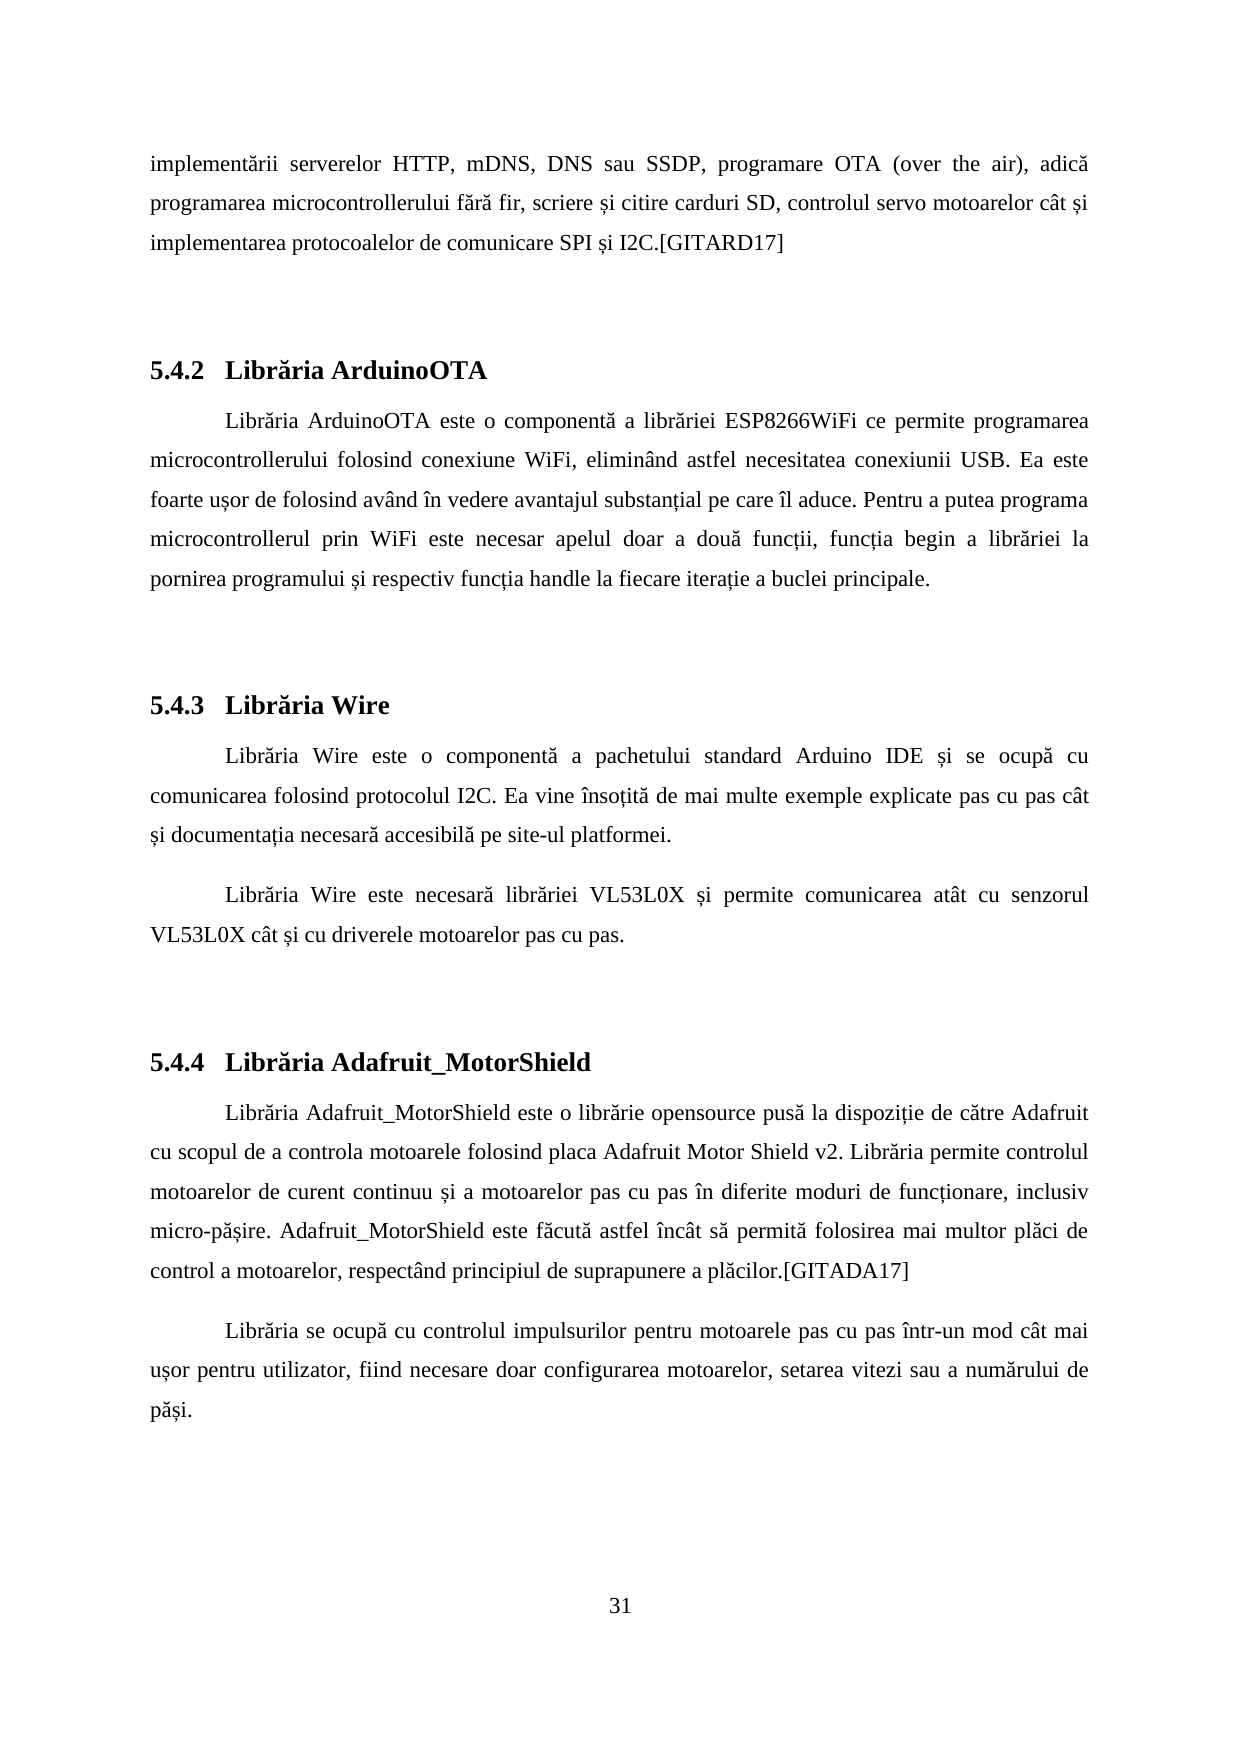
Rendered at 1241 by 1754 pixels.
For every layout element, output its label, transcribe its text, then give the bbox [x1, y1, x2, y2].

subtitle Librăria ArduinoOTA [150, 354, 1091, 385]
subtitle Librăria Adafruit_MotorShield [150, 1046, 1091, 1077]
subtitle Librăria Wire [150, 689, 1091, 721]
text Librăria Wire este necesară librăriei VL53L0X și permite comunicarea atât cu senzorul VL53L0X cât și cu driverele motoarelor pas cu pas. [150, 882, 1091, 947]
text Librăria ArduinoOTA este o componentă a librăriei ESP8266WiFi ce permite programarea microcontrollerului folosind conexiune WiFi, eliminând astfel necesitatea conexiunii USB. Ea este foarte ușor de folosind având în vedere avantajul substanțial pe care îl aduce. Pentru a putea programa microcontrollerul prin WiFi este necesar apelul doar a două funcții, funcția begin a librăriei la pornirea programului și respectiv funcția handle la fiecare iterație a buclei principale. [150, 407, 1091, 591]
text Librăria Adafruit_MotorShield este o librărie opensource pusă la dispoziție de către Adafruit cu scopul de a controla motoarele folosind placa Adafruit Motor Shield v2. Librăria permite controlul motoarelor de curent continuu și a motoarelor pas cu pas în diferite moduri de funcționare, inclusiv micro-pășire. Adafruit_MotorShield este făcută astfel încât să permită folosirea mai multor plăci de control a motoarelor, respectând principiul de suprapunere a plăcilor.[GITADA17] [150, 1099, 1091, 1283]
text Librăria se ocupă cu controlul impulsurilor pentru motoarele pas cu pas într-un mod cât mai ușor pentru utilizator, fiind necesare doar configurarea motoarelor, setarea vitezi sau a numărului de păși. [150, 1317, 1091, 1422]
text implementării serverelor HTTP, mDNS, DNS sau SSDP, programare OTA (over the air), adică programarea microcontrollerului fără fir, scriere și citire carduri SD, controlul servo motoarelor cât și implementarea protocoalelor de comunicare SPI și I2C.[GITARD17] [150, 150, 1091, 255]
text Librăria Wire este o componentă a pachetului standard Arduino IDE și se ocupă cu comunicarea folosind protocolul I2C. Ea vine însoțită de mai multe exemple explicate pas cu pas cât și documentația necesară accesibilă pe site-ul platformei. [150, 742, 1091, 848]
